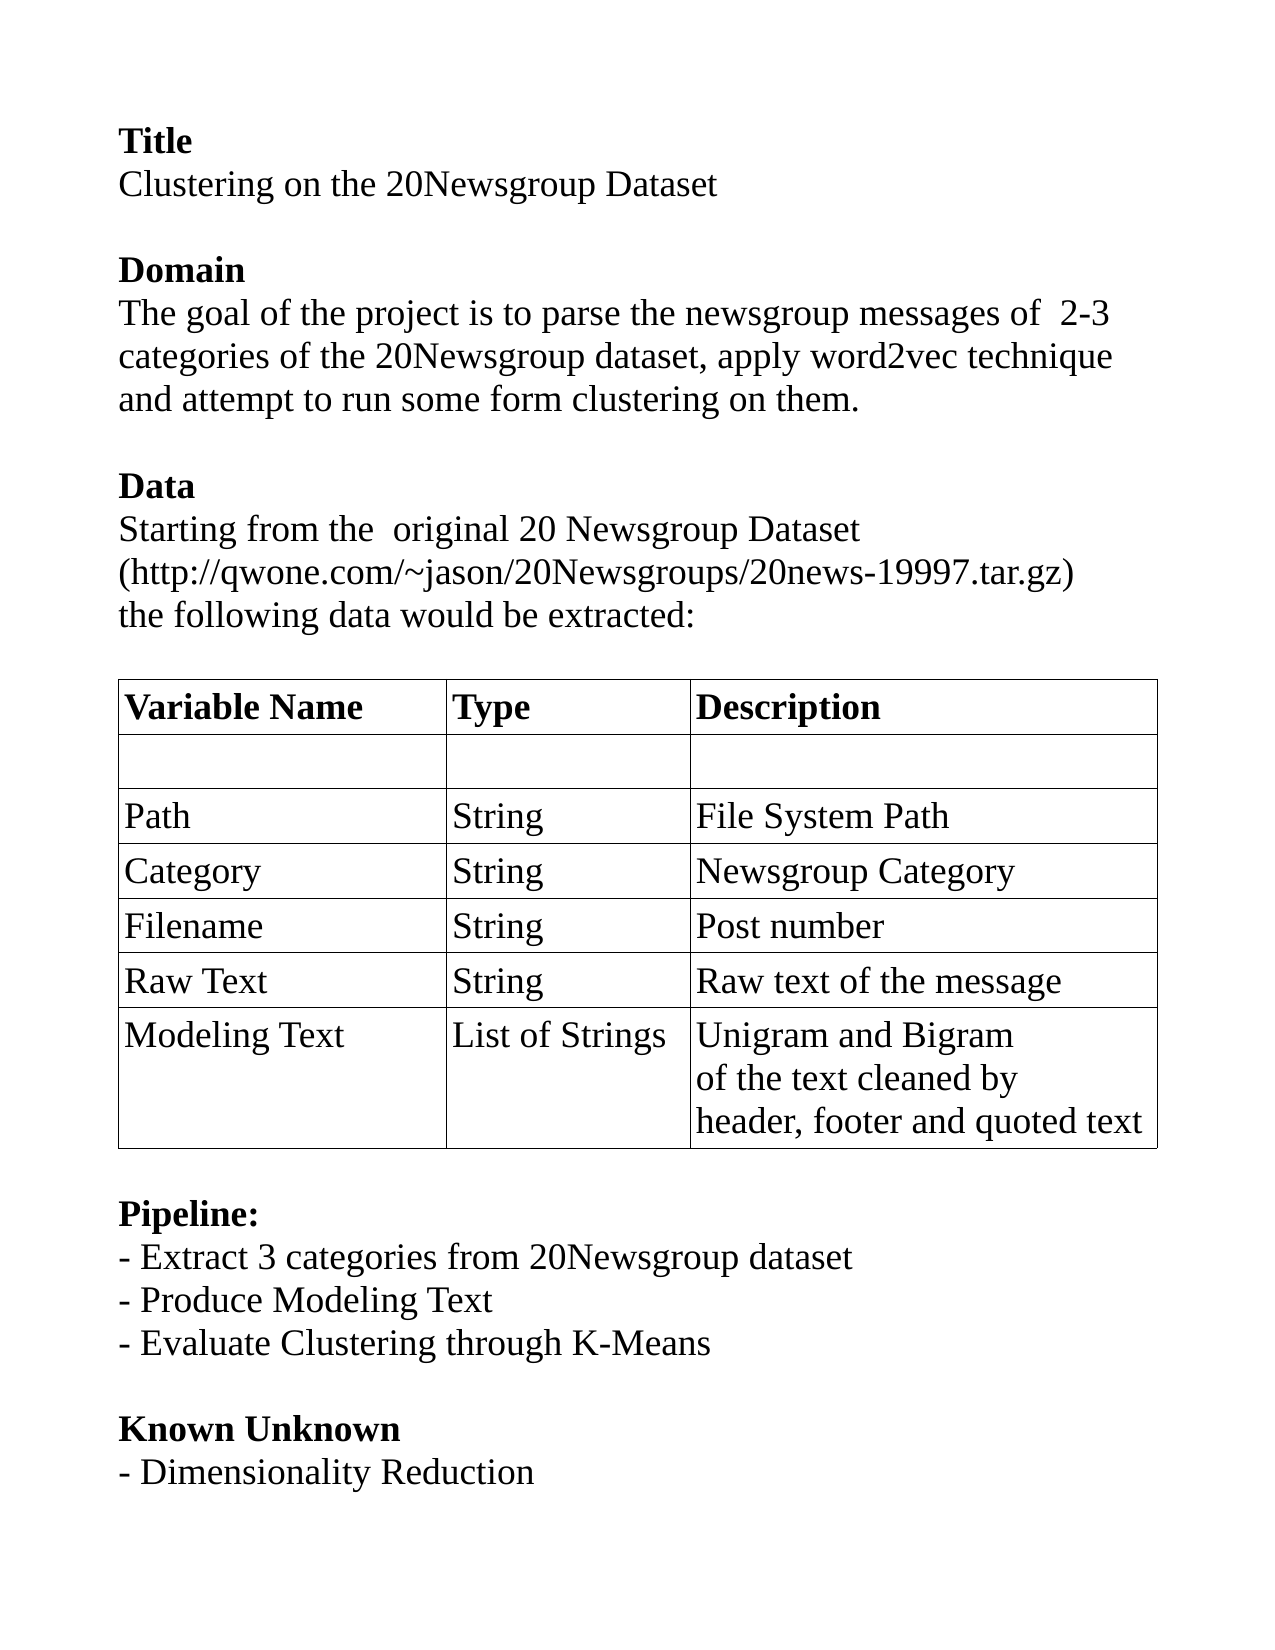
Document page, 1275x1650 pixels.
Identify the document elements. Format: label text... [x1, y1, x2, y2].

text Known Unknown [118, 1407, 1157, 1450]
table_cell Path [119, 789, 446, 843]
table_cell String [447, 953, 690, 1007]
table_header Type [447, 680, 690, 733]
text Domain [118, 247, 1157, 291]
table_header Description [691, 680, 1157, 733]
text Data [118, 463, 1157, 506]
table_cell Raw text of the message [691, 953, 1157, 1007]
table_cell Unigram and Bigram of the text cleaned by header, footer and quoted text [691, 1008, 1157, 1148]
table_cell [691, 735, 1157, 788]
table_cell File System Path [691, 789, 1157, 843]
text - Extract 3 categories from 20Newsgroup dataset [118, 1234, 1157, 1277]
table_cell String [447, 844, 690, 897]
text Pipeline: [118, 1191, 1157, 1234]
table_cell [447, 735, 690, 788]
text Title [118, 118, 1157, 161]
table_cell String [447, 899, 690, 952]
table_cell Raw Text [119, 953, 446, 1007]
table_cell Filename [119, 899, 446, 952]
table_cell Modeling Text [119, 1008, 446, 1148]
text - Produce Modeling Text [118, 1277, 1157, 1320]
text Starting from the original 20 Newsgroup Dataset (http://qwone.com/~jason/20Newsgroups/20news-19997.tar.gz) [118, 506, 1157, 592]
text - Evaluate Clustering through K-Means [118, 1320, 1157, 1363]
text The goal of the project is to parse the newsgroup messages of 2-3 categories of the 20Newsgroup dataset, apply word2vec technique and attempt to run some form clustering on them. [118, 291, 1157, 420]
table_cell String [447, 789, 690, 843]
text - Dimensionality Reduction [118, 1450, 1157, 1493]
text Clustering on the 20Newsgroup Dataset [118, 161, 1157, 204]
table_cell [119, 735, 446, 788]
text the following data would be extracted: [118, 592, 1157, 636]
table_header Variable Name [119, 680, 446, 733]
table_cell Category [119, 844, 446, 897]
table_cell Post number [691, 899, 1157, 952]
table_cell Newsgroup Category [691, 844, 1157, 897]
table_cell List of Strings [447, 1008, 690, 1148]
